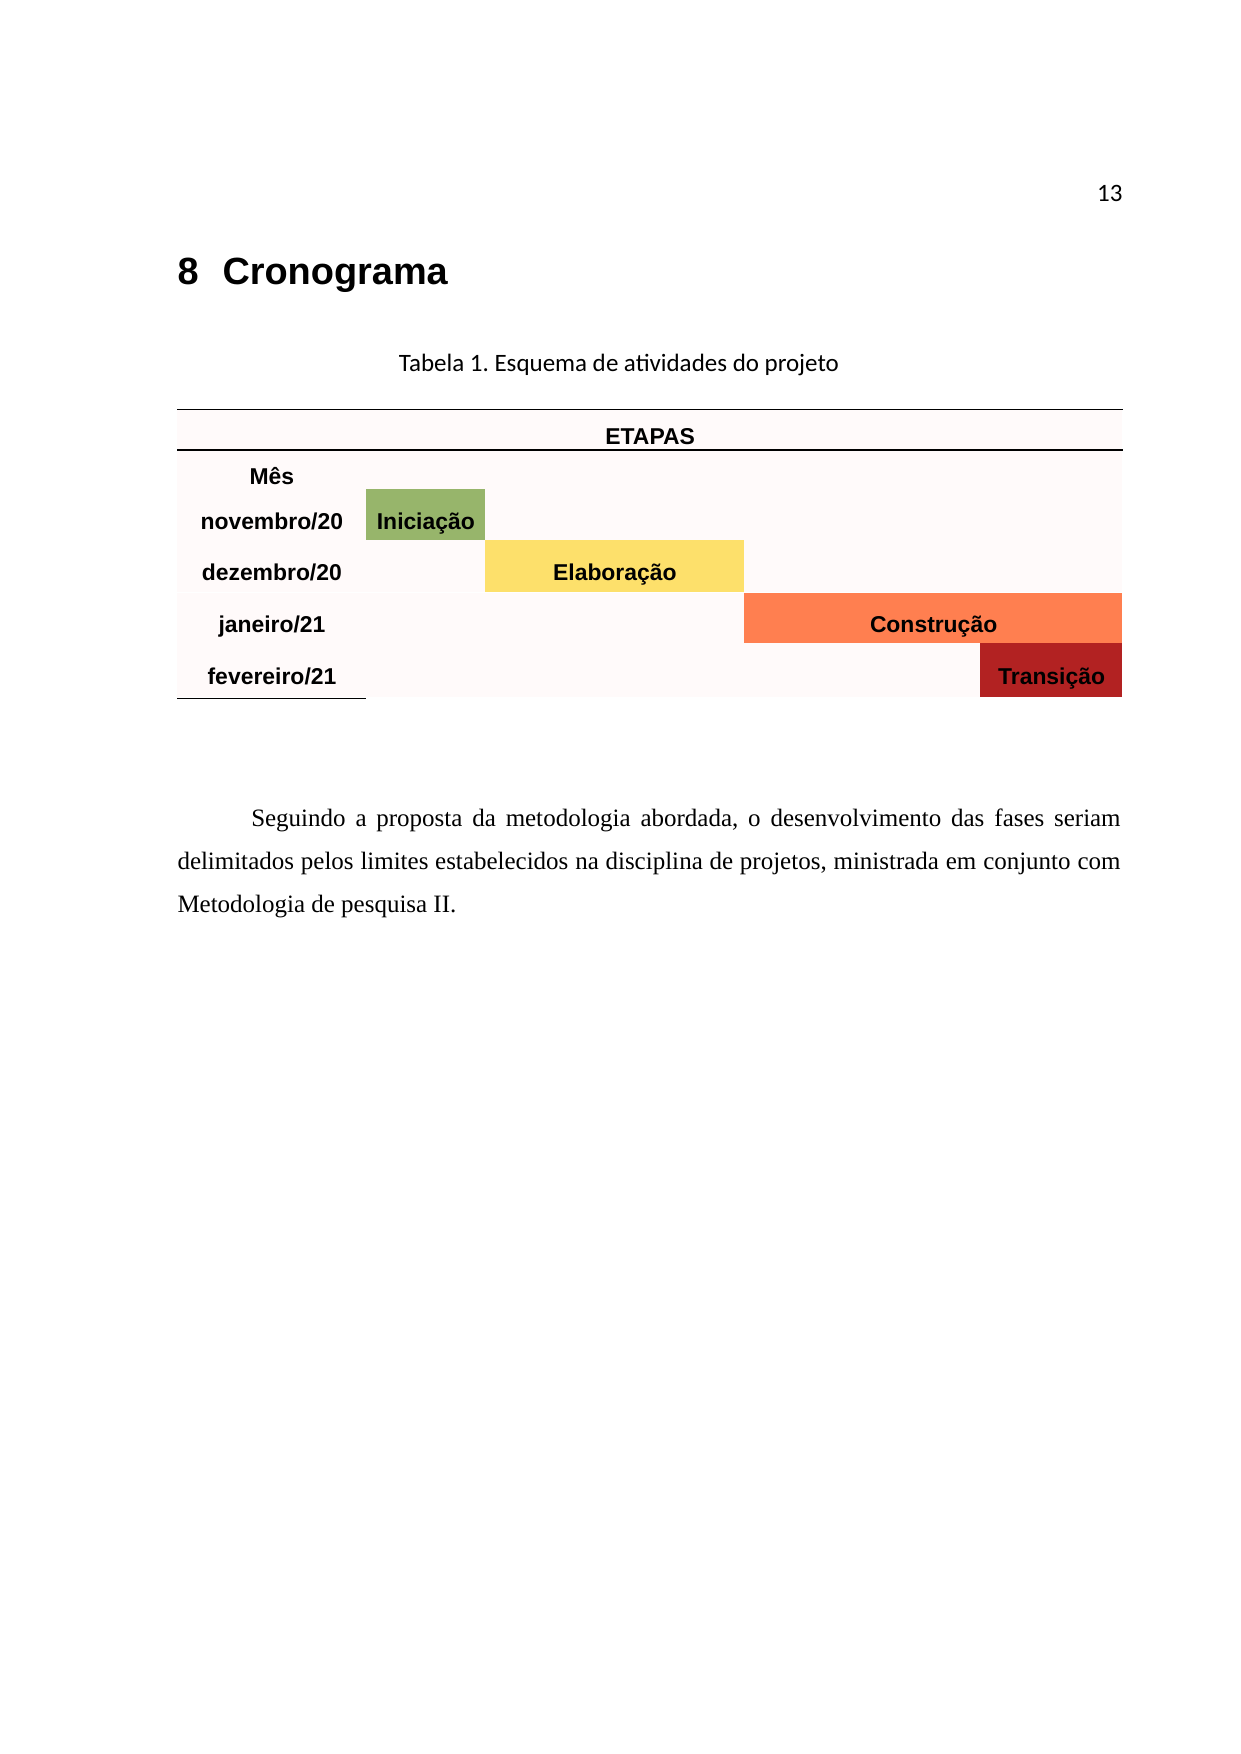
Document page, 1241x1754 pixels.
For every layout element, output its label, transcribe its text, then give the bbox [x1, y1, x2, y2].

table_cell dezembro/20 [177, 540, 366, 592]
table_cell Construção [744, 593, 1122, 643]
table_cell Transição [980, 643, 1122, 697]
table_header ETAPAS [177, 410, 1122, 449]
table_cell Elaboração [485, 540, 744, 592]
table_cell [366, 451, 1122, 489]
table_cell [366, 643, 980, 697]
text Seguindo a proposta da metodologia abordada, o desenvolvimento das fases seriam delimitados pelos limites estabelecidos na disciplina de projetos, ministrada em conjunto com Metodologia de pesquisa II. [177, 803, 1122, 918]
table_cell novembro/20 [177, 489, 366, 540]
table_cell Iniciação [366, 489, 485, 540]
text Tabela 1. Esquema de atividades do projeto [177, 347, 1122, 378]
table_cell janeiro/21 [177, 593, 366, 643]
table_cell [366, 540, 485, 592]
table_cell Mês [177, 451, 366, 489]
table_cell [485, 489, 1122, 540]
subtitle Cronograma [177, 249, 1122, 293]
table_cell fevereiro/21 [177, 643, 366, 697]
table_cell [744, 540, 1122, 592]
table_cell [366, 593, 744, 643]
